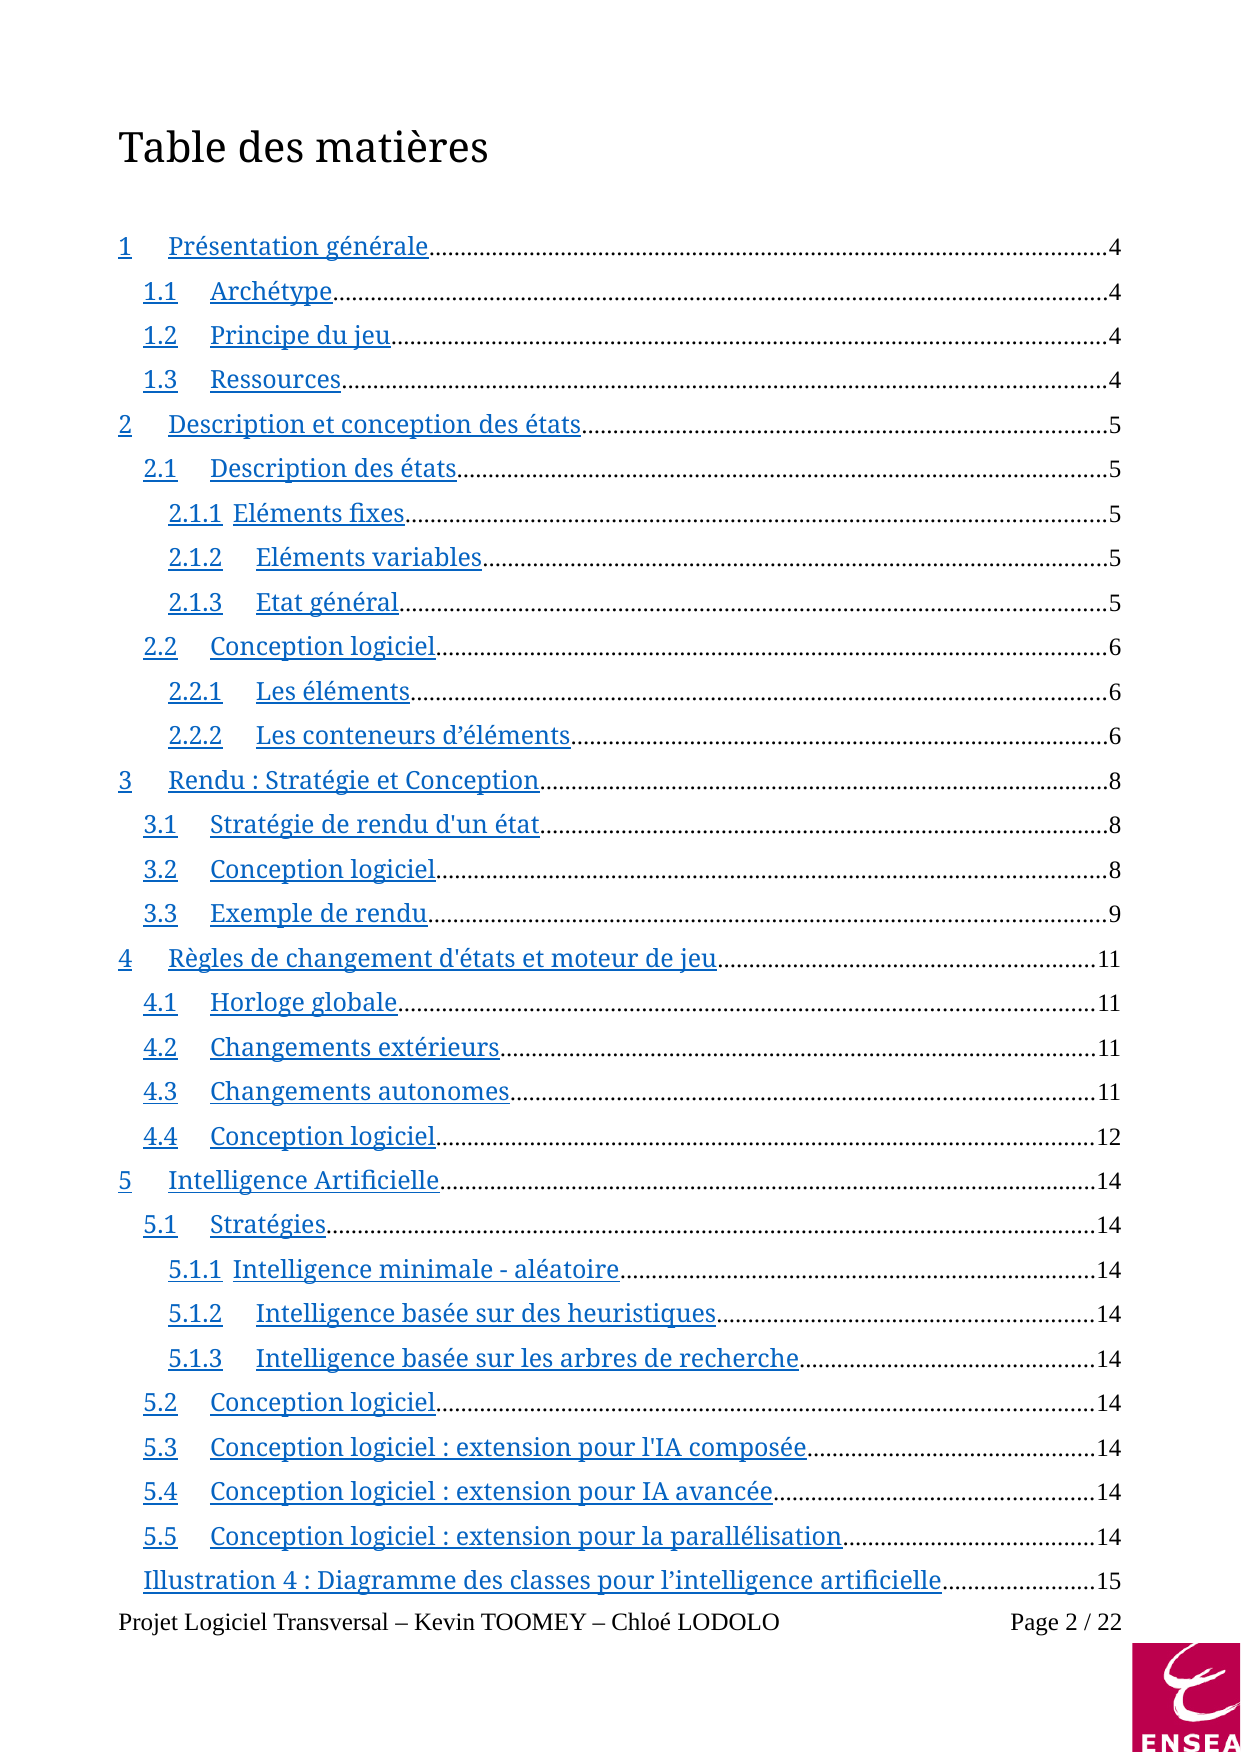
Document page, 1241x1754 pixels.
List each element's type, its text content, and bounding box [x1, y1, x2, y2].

text 3.3 Exemple de rendu 9 [143, 896, 1122, 930]
text 4.2 Changements extérieurs 11 [143, 1029, 1122, 1063]
text 3.2 Conception logiciel 8 [143, 851, 1122, 885]
text 5.1.1 Intelligence minimale - aléatoire 14 [168, 1252, 1122, 1286]
text 1 Présentation générale 4 [118, 229, 1122, 263]
picture [1132, 1643, 1241, 1752]
text 4 Règles de changement d'états et moteur de jeu 11 [118, 940, 1122, 974]
text 1.2 Principe du jeu 4 [143, 318, 1122, 352]
text 3 Rendu : Stratégie et Conception 8 [118, 762, 1122, 796]
text 4.3 Changements autonomes 11 [143, 1074, 1122, 1108]
text 1.1 Archétype 4 [143, 273, 1122, 307]
text 2.2.2 Les conteneurs d’éléments 6 [168, 718, 1122, 752]
text 5.1.3 Intelligence basée sur les arbres de recherche 14 [168, 1341, 1122, 1375]
text 5.2 Conception logiciel 14 [143, 1385, 1122, 1419]
text 2.2.1 Les éléments 6 [168, 673, 1122, 707]
text 2.1.1 Eléments fixes 5 [168, 496, 1122, 529]
text 2.1.2 Eléments variables 5 [168, 540, 1122, 574]
text Illustration 4 : Diagramme des classes pour l’intelligence artificielle 15 [143, 1563, 1122, 1597]
text 5.4 Conception logiciel : extension pour IA avancée 14 [143, 1474, 1122, 1508]
text 5.1.2 Intelligence basée sur des heuristiques 14 [168, 1296, 1122, 1330]
text 4.4 Conception logiciel 12 [143, 1118, 1122, 1152]
text 5.5 Conception logiciel : extension pour la parallélisation 14 [143, 1518, 1122, 1553]
text 5.1 Stratégies 14 [143, 1207, 1122, 1241]
text 4.1 Horloge globale 11 [143, 985, 1122, 1019]
text 1.3 Ressources 4 [143, 362, 1122, 396]
text 2 Description et conception des états 5 [118, 407, 1122, 441]
text 3.1 Stratégie de rendu d'un état 8 [143, 807, 1122, 841]
text 5.3 Conception logiciel : extension pour l'IA composée 14 [143, 1429, 1122, 1464]
text 2.1.3 Etat général 5 [168, 584, 1122, 618]
text Table des matières [118, 118, 1122, 175]
text 2.2 Conception logiciel 6 [143, 629, 1122, 663]
text 5 Intelligence Artificielle 14 [118, 1163, 1122, 1197]
text 2.1 Description des états 5 [143, 451, 1122, 485]
